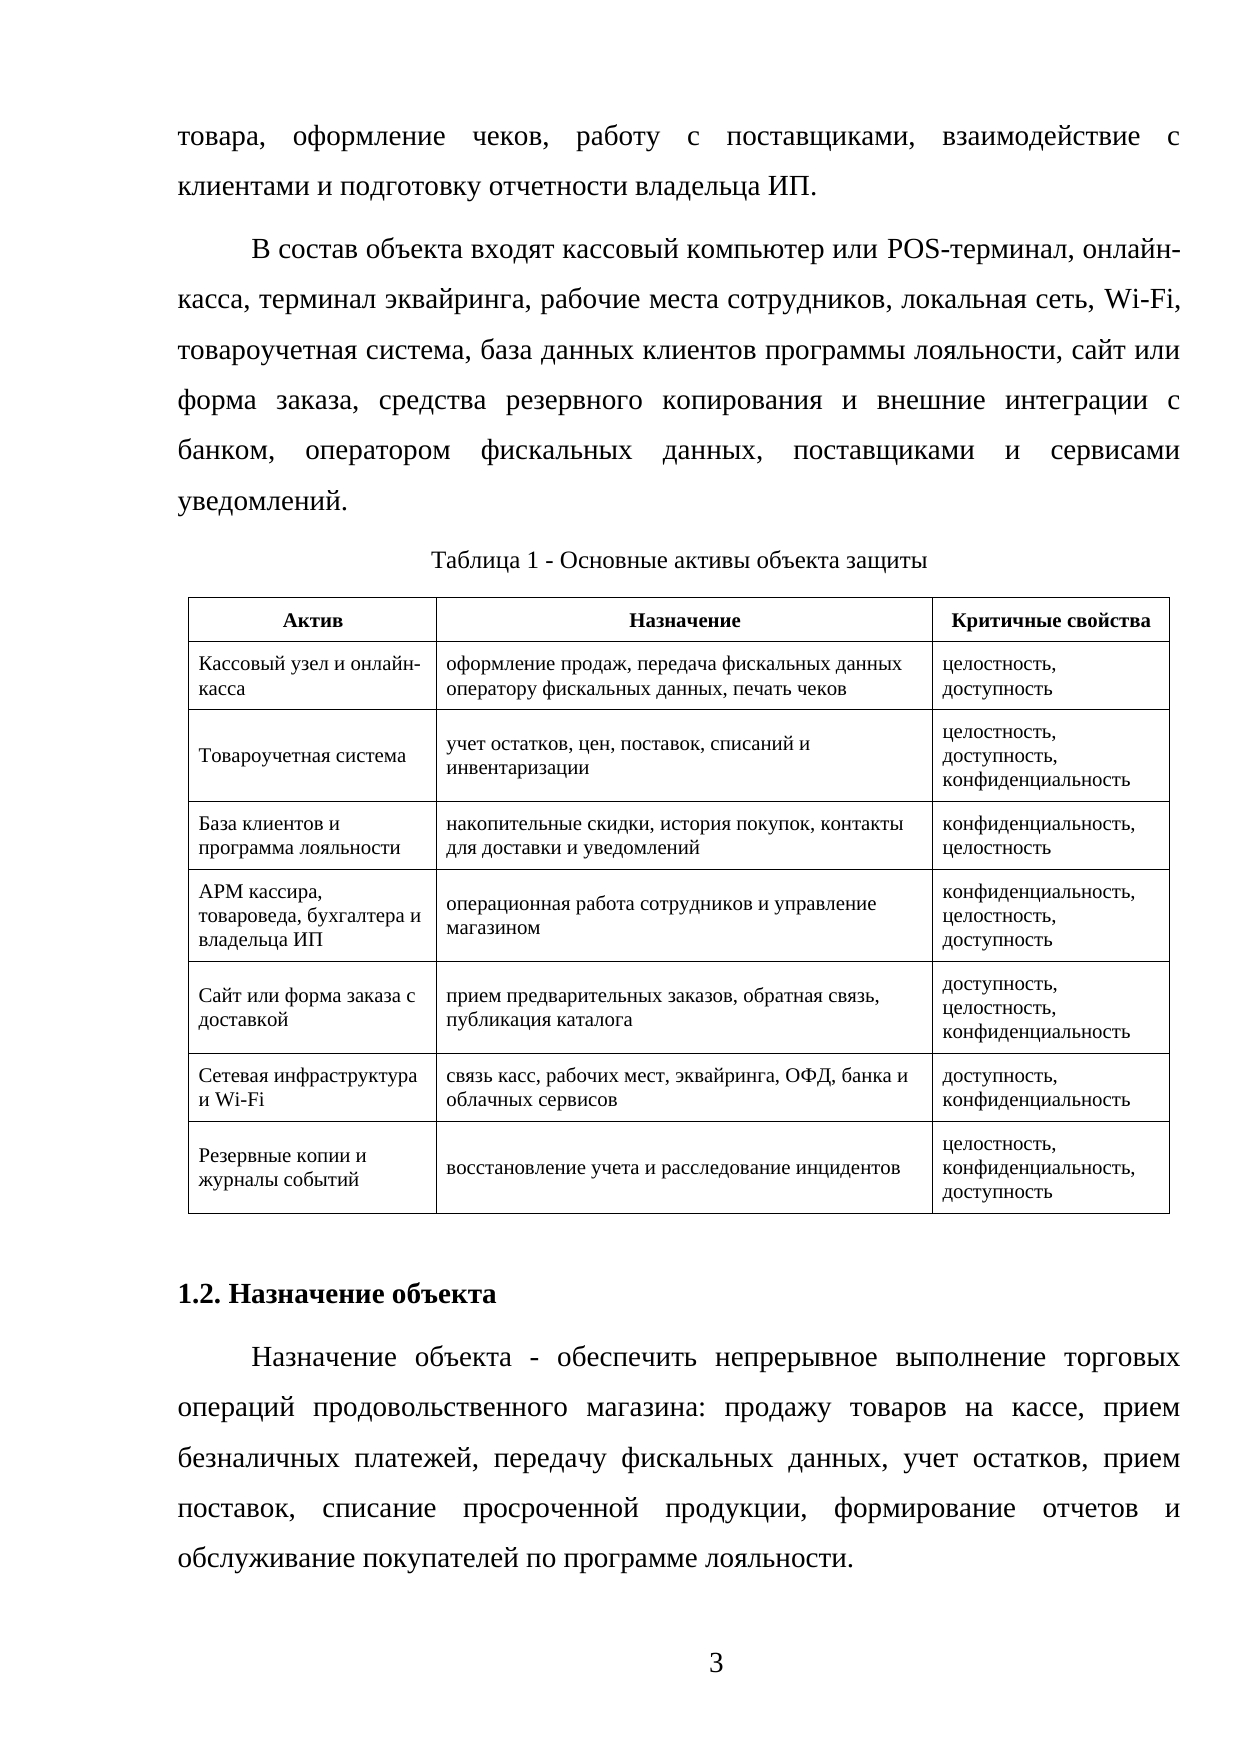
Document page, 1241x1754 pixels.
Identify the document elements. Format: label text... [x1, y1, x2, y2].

table_cell Сайт или форма заказа с доставкой [189, 962, 436, 1053]
text В состав объекта входят кассовый компьютер или POS-терминал, онлайн-касса, терминал эквайринга, рабочие места сотрудников, локальная сеть, Wi-Fi, товароучетная система, база данных клиентов программы лояльности, сайт или форма заказа, средства резервного копирования и внешние интеграции с банком, оператором фискальных данных, поставщиками и сервисами уведомлений. [177, 231, 1181, 516]
table_cell прием предварительных заказов, обратная связь, публикация каталога [437, 962, 932, 1053]
table_cell конфиденциальность, целостность, доступность [933, 870, 1169, 961]
table_cell конфиденциальность, целостность [933, 802, 1169, 869]
subtitle 1.2. Назначение объекта [177, 1276, 1181, 1310]
table_cell операционная работа сотрудников и управление магазином [437, 870, 932, 961]
text товара, оформление чеков, работу с поставщиками, взаимодействие с клиентами и подготовку отчетности владельца ИП. [177, 118, 1181, 202]
table_header Критичные свойства [933, 598, 1169, 641]
table_cell Кассовый узел и онлайн-касса [189, 642, 436, 709]
table_cell связь касс, рабочих мест, эквайринга, ОФД, банка и облачных сервисов [437, 1054, 932, 1121]
table_cell целостность, конфиденциальность, доступность [933, 1122, 1169, 1213]
table_cell Резервные копии и журналы событий [189, 1122, 436, 1213]
table_cell доступность, конфиденциальность [933, 1054, 1169, 1121]
table_cell накопительные скидки, история покупок, контакты для доставки и уведомлений [437, 802, 932, 869]
table_cell АРМ кассира, товароведа, бухгалтера и владельца ИП [189, 870, 436, 961]
table_cell целостность, доступность [933, 642, 1169, 709]
text Таблица 1 - Основные активы объекта защиты [177, 546, 1181, 574]
text Назначение объекта - обеспечить непрерывное выполнение торговых операций продовольственного магазина: продажу товаров на кассе, прием безналичных платежей, передачу фискальных данных, учет остатков, прием поставок, списание просроченной продукции, формирование отчетов и обслуживание покупателей по программе лояльности. [177, 1339, 1181, 1574]
table_cell Товароучетная система [189, 710, 436, 801]
table_header Назначение [437, 598, 932, 641]
table_cell восстановление учета и расследование инцидентов [437, 1122, 932, 1213]
table_cell целостность, доступность, конфиденциальность [933, 710, 1169, 801]
table_cell Сетевая инфраструктура и Wi-Fi [189, 1054, 436, 1121]
table_cell оформление продаж, передача фискальных данных оператору фискальных данных, печать чеков [437, 642, 932, 709]
table_cell учет остатков, цен, поставок, списаний и инвентаризации [437, 710, 932, 801]
table_header Актив [189, 598, 436, 641]
table_cell База клиентов и программа лояльности [189, 802, 436, 869]
table_cell доступность, целостность, конфиденциальность [933, 962, 1169, 1053]
